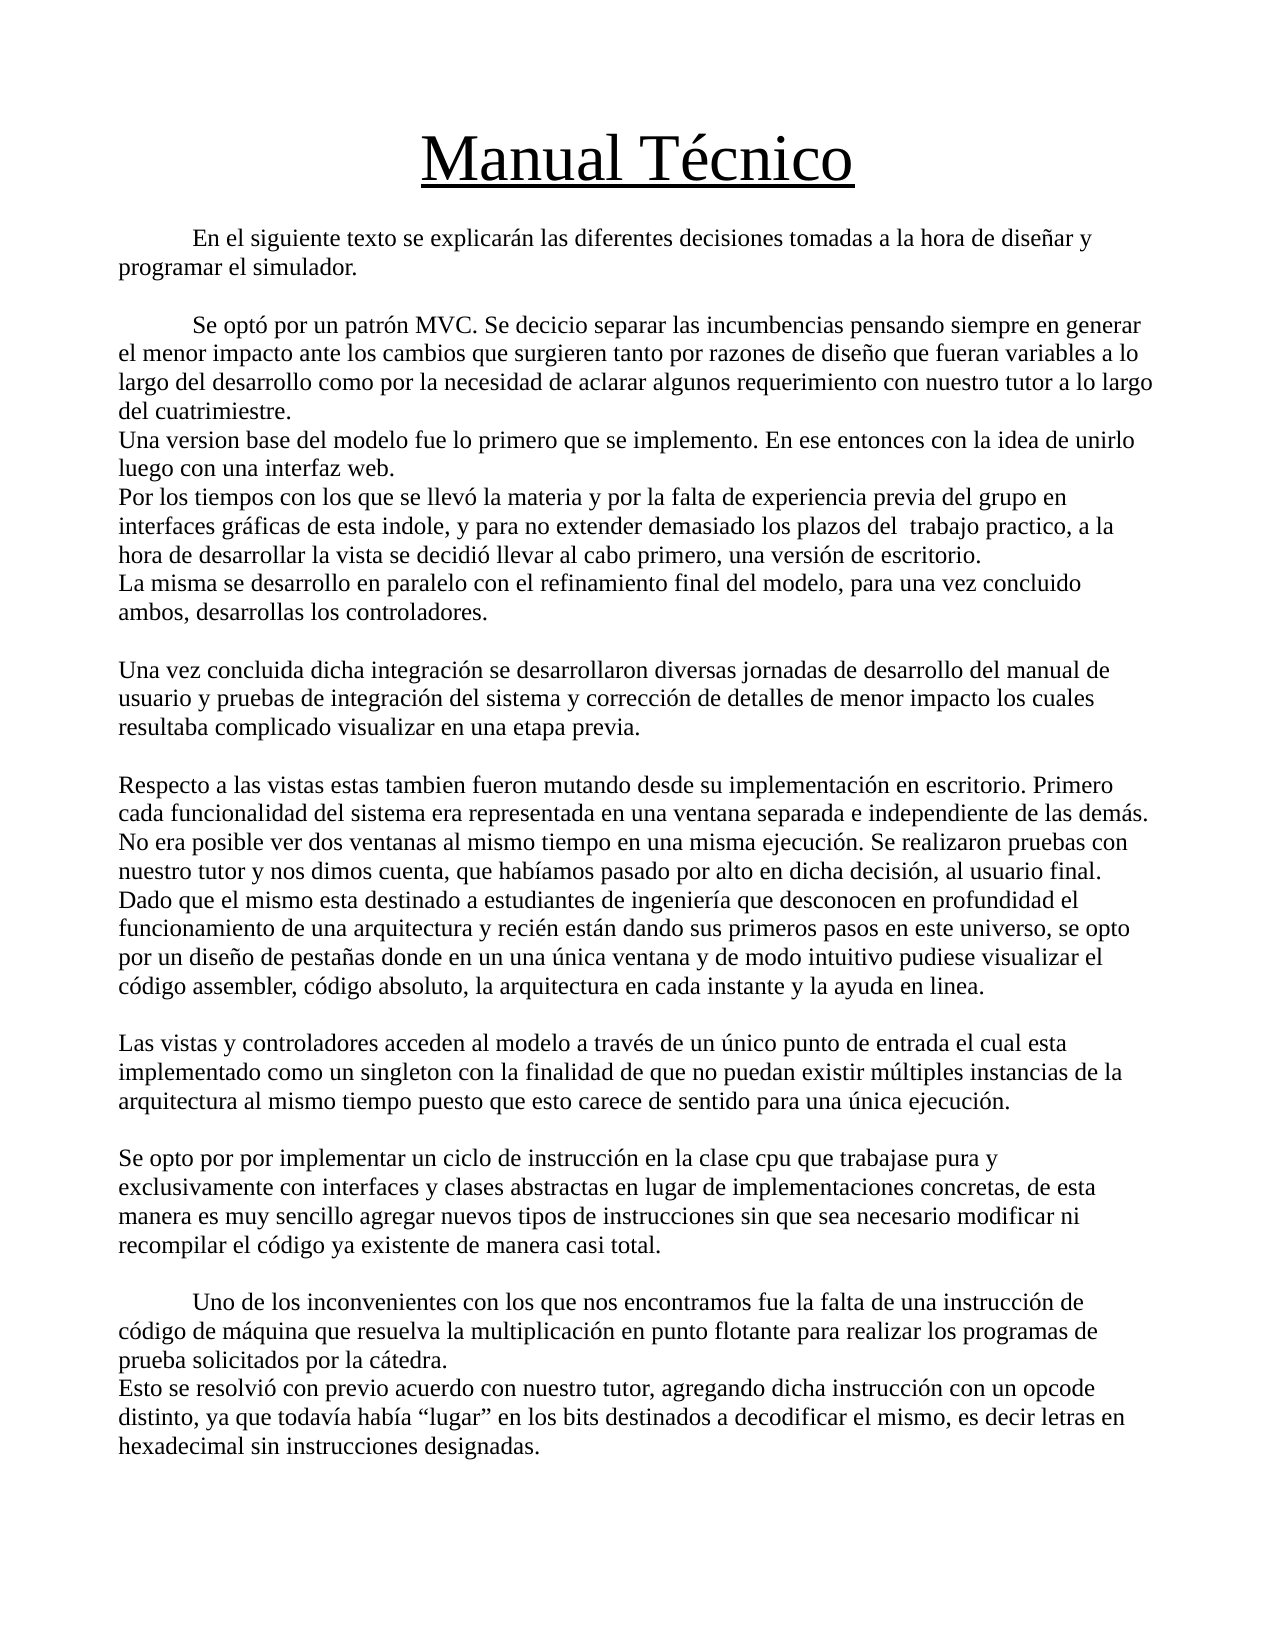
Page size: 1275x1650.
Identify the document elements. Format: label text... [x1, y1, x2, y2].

text Esto se resolvió con previo acuerdo con nuestro tutor, agregando dicha instrucción con un opcode distinto, ya que todavía había “lugar” en los bits destinados a decodificar el mismo, es decir letras en hexadecimal sin instrucciones designadas. [118, 1373, 1157, 1460]
text Por los tiempos con los que se llevó la materia y por la falta de experiencia previa del grupo en interfaces gráficas de esta indole, y para no extender demasiado los plazos del trabajo practico, a la hora de desarrollar la vista se decidió llevar al cabo primero, una versión de escritorio. [118, 482, 1157, 568]
text Manual Técnico [118, 118, 1157, 195]
text Una vez concluida dicha integración se desarrollaron diversas jornadas de desarrollo del manual de usuario y pruebas de integración del sistema y corrección de detalles de menor impacto los cuales resultaba complicado visualizar en una etapa previa. [118, 655, 1157, 741]
text Uno de los inconvenientes con los que nos encontramos fue la falta de una instrucción de código de máquina que resuelva la multiplicación en punto flotante para realizar los programas de prueba solicitados por la cátedra. [118, 1287, 1157, 1373]
text Las vistas y controladores acceden al modelo a través de un único punto de entrada el cual esta implementado como un singleton con la finalidad de que no puedan existir múltiples instancias de la arquitectura al mismo tiempo puesto que esto carece de sentido para una única ejecución. [118, 1028, 1157, 1115]
text Se opto por por implementar un ciclo de instrucción en la clase cpu que trabajase pura y exclusivamente con interfaces y clases abstractas en lugar de implementaciones concretas, de esta manera es muy sencillo agregar nuevos tipos de instrucciones sin que sea necesario modificar ni recompilar el código ya existente de manera casi total. [118, 1143, 1157, 1258]
text Una version base del modelo fue lo primero que se implemento. En ese entonces con la idea de unirlo luego con una interfaz web. [118, 425, 1157, 482]
text En el siguiente texto se explicarán las diferentes decisiones tomadas a la hora de diseñar y programar el simulador. [118, 223, 1157, 281]
text Respecto a las vistas estas tambien fueron mutando desde su implementación en escritorio. Primero cada funcionalidad del sistema era representada en una ventana separada e independiente de las demás. No era posible ver dos ventanas al mismo tiempo en una misma ejecución. Se realizaron pruebas con nuestro tutor y nos dimos cuenta, que habíamos pasado por alto en dicha decisión, al usuario final. Dado que el mismo esta destinado a estudiantes de ingeniería que desconocen en profundidad el funcionamiento de una arquitectura y recién están dando sus primeros pasos en este universo, se opto por un diseño de pestañas donde en un una única ventana y de modo intuitivo pudiese visualizar el código assembler, código absoluto, la arquitectura en cada instante y la ayuda en linea. [118, 770, 1157, 1000]
text La misma se desarrollo en paralelo con el refinamiento final del modelo, para una vez concluido ambos, desarrollas los controladores. [118, 568, 1157, 626]
text Se optó por un patrón MVC. Se decicio separar las incumbencias pensando siempre en generar el menor impacto ante los cambios que surgieren tanto por razones de diseño que fueran variables a lo largo del desarrollo como por la necesidad de aclarar algunos requerimiento con nuestro tutor a lo largo del cuatrimiestre. [118, 310, 1157, 425]
